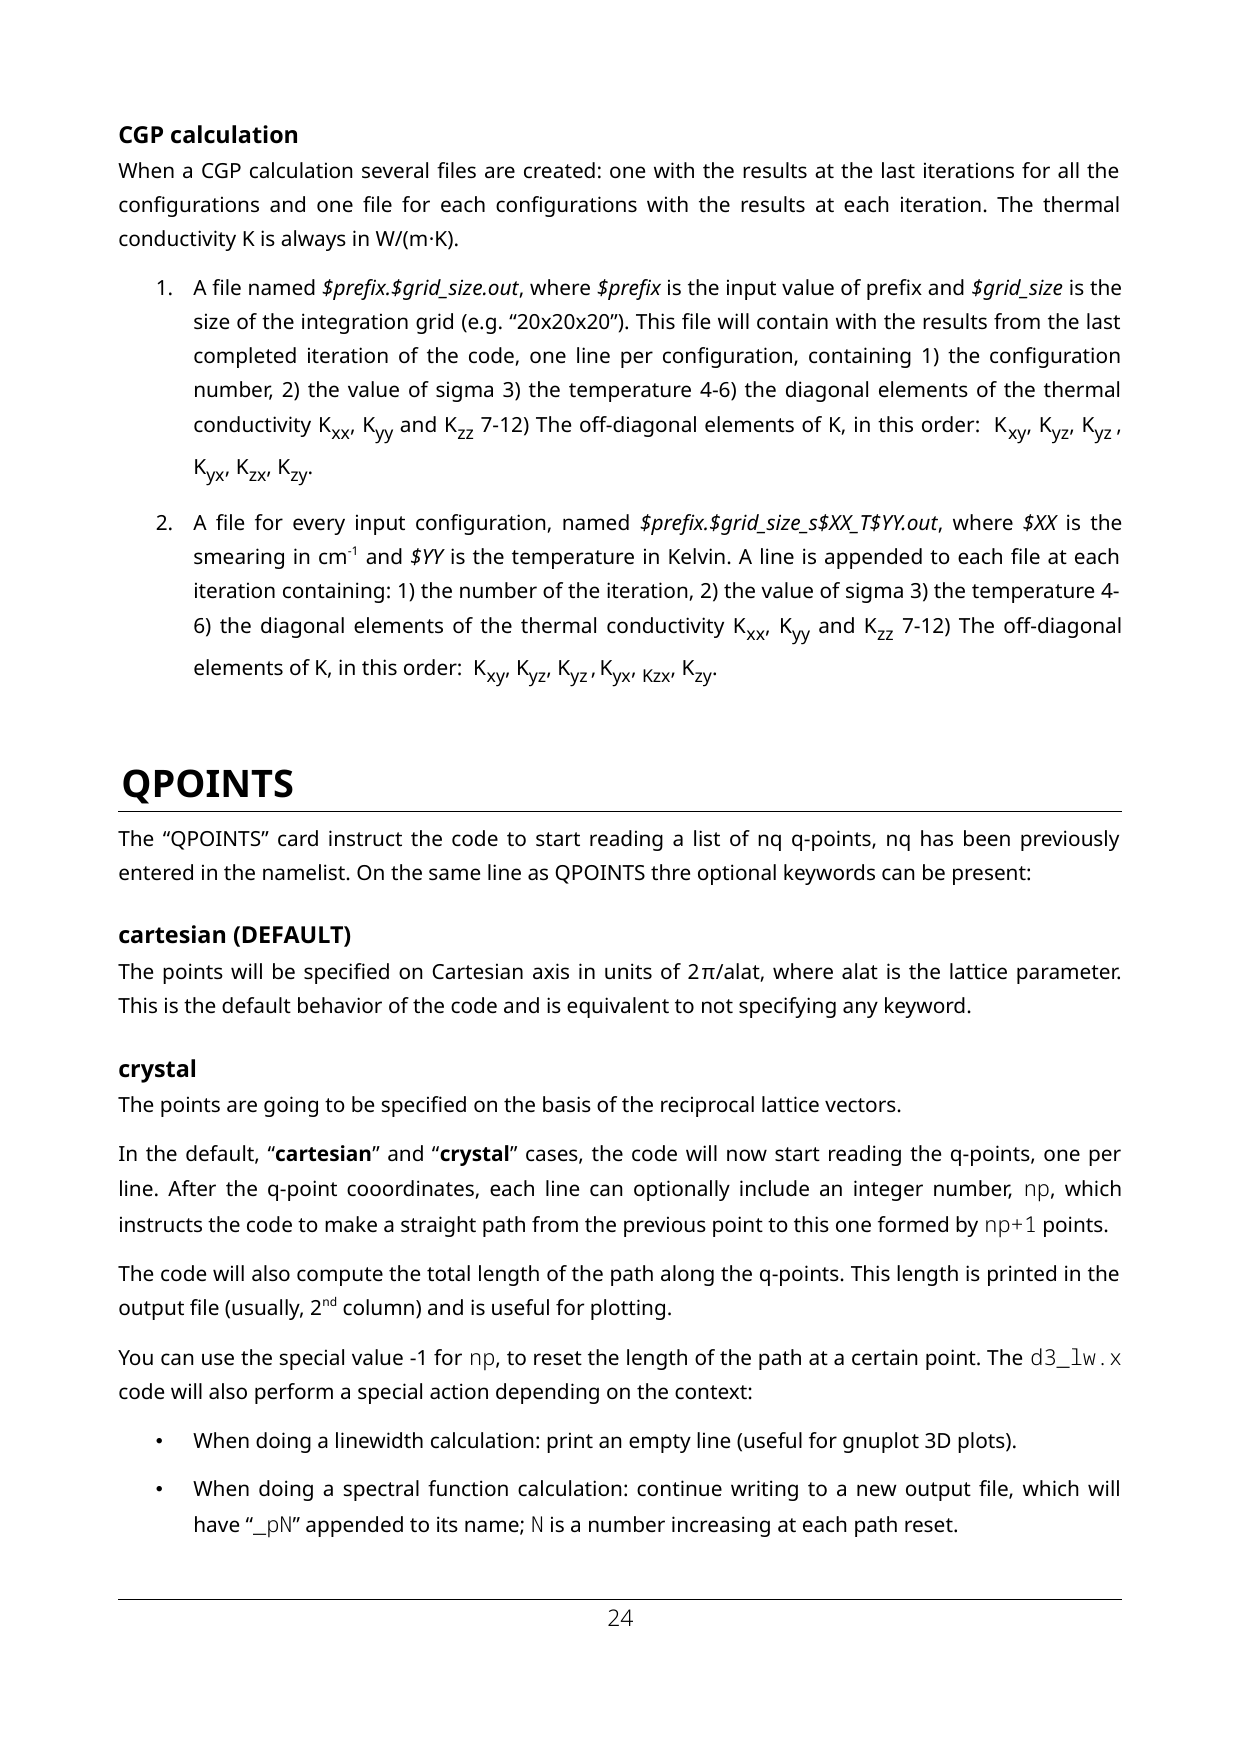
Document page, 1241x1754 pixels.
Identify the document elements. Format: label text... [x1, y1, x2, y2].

list When doing a linewidth calculation: print an empty line (useful for gnuplot 3D plots). [156, 1426, 1122, 1454]
text The code will also compute the total length of the path along the q-points. This length is printed in the output file (usually, 2nd column) and is useful for plotting. [118, 1259, 1122, 1322]
text In the default, “cartesian” and “crystal” cases, the code will now start reading the q-points, one per line. After the q-point cooordinates, each line can optionally include an integer number, np, which instructs the code to make a straight path from the previous point to this one formed by np+1 points. [118, 1139, 1122, 1239]
text When a CGP calculation several files are created: one with the results at the last iterations for all the configurations and one file for each configurations with the results at each iteration. The thermal conductivity K is always in W/(m·K). [118, 156, 1122, 253]
text The points are going to be specified on the basis of the reciprocal lattice vectors. [118, 1090, 1122, 1118]
subtitle cartesian (DEFAULT) [118, 919, 1122, 951]
list A file for every input configuration, named $prefix.$grid_size_s$XX_T$YY.out, where $XX is the smearing in cm-1 and $YY is the temperature in Kelvin. A line is appended to each file at each iteration containing: 1) the number of the iteration, 2) the value of sigma 3) the temperature 4-6) the diagonal elements of the thermal conductivity Kxx, Kyy and Kzz 7-12) The off-diagonal elements of K, in this order: Kxy, Kyz, Kyz , Kyx, Kzx, Kzy. [156, 508, 1122, 687]
subtitle crystal [118, 1052, 1122, 1084]
list When doing a spectral function calculation: continue writing to a new output file, which will have “_pN” appended to its name; N is a number increasing at each path reset. [156, 1474, 1122, 1539]
subtitle CGP calculation [118, 118, 1122, 150]
text You can use the special value -1 for np, to reset the length of the path at a certain point. The d3_lw.x code will also perform a special action depending on the context: [118, 1342, 1122, 1406]
list A file named $prefix.$grid_size.out, where $prefix is the input value of prefix and $grid_size is the size of the integration grid (e.g. “20x20x20”). This file will contain with the results from the last completed iteration of the code, one line per configuration, containing 1) the configuration number, 2) the value of sigma 3) the temperature 4-6) the diagonal elements of the thermal conductivity Kxx, Kyy and Kzz 7-12) The off-diagonal elements of K, in this order: Kxy, Kyz, Kyz , Kyx, Kzx, Kzy. [156, 273, 1122, 486]
subtitle QPOINTS [118, 754, 1122, 811]
text The points will be specified on Cartesian axis in units of 2π/alat, where alat is the lattice parameter. This is the default behavior of the code and is equivalent to not specifying any keyword. [118, 957, 1122, 1019]
text The “QPOINTS” card instruct the code to start reading a list of nq q-points, nq has been previously entered in the namelist. On the same line as QPOINTS thre optional keywords can be present: [118, 824, 1122, 886]
